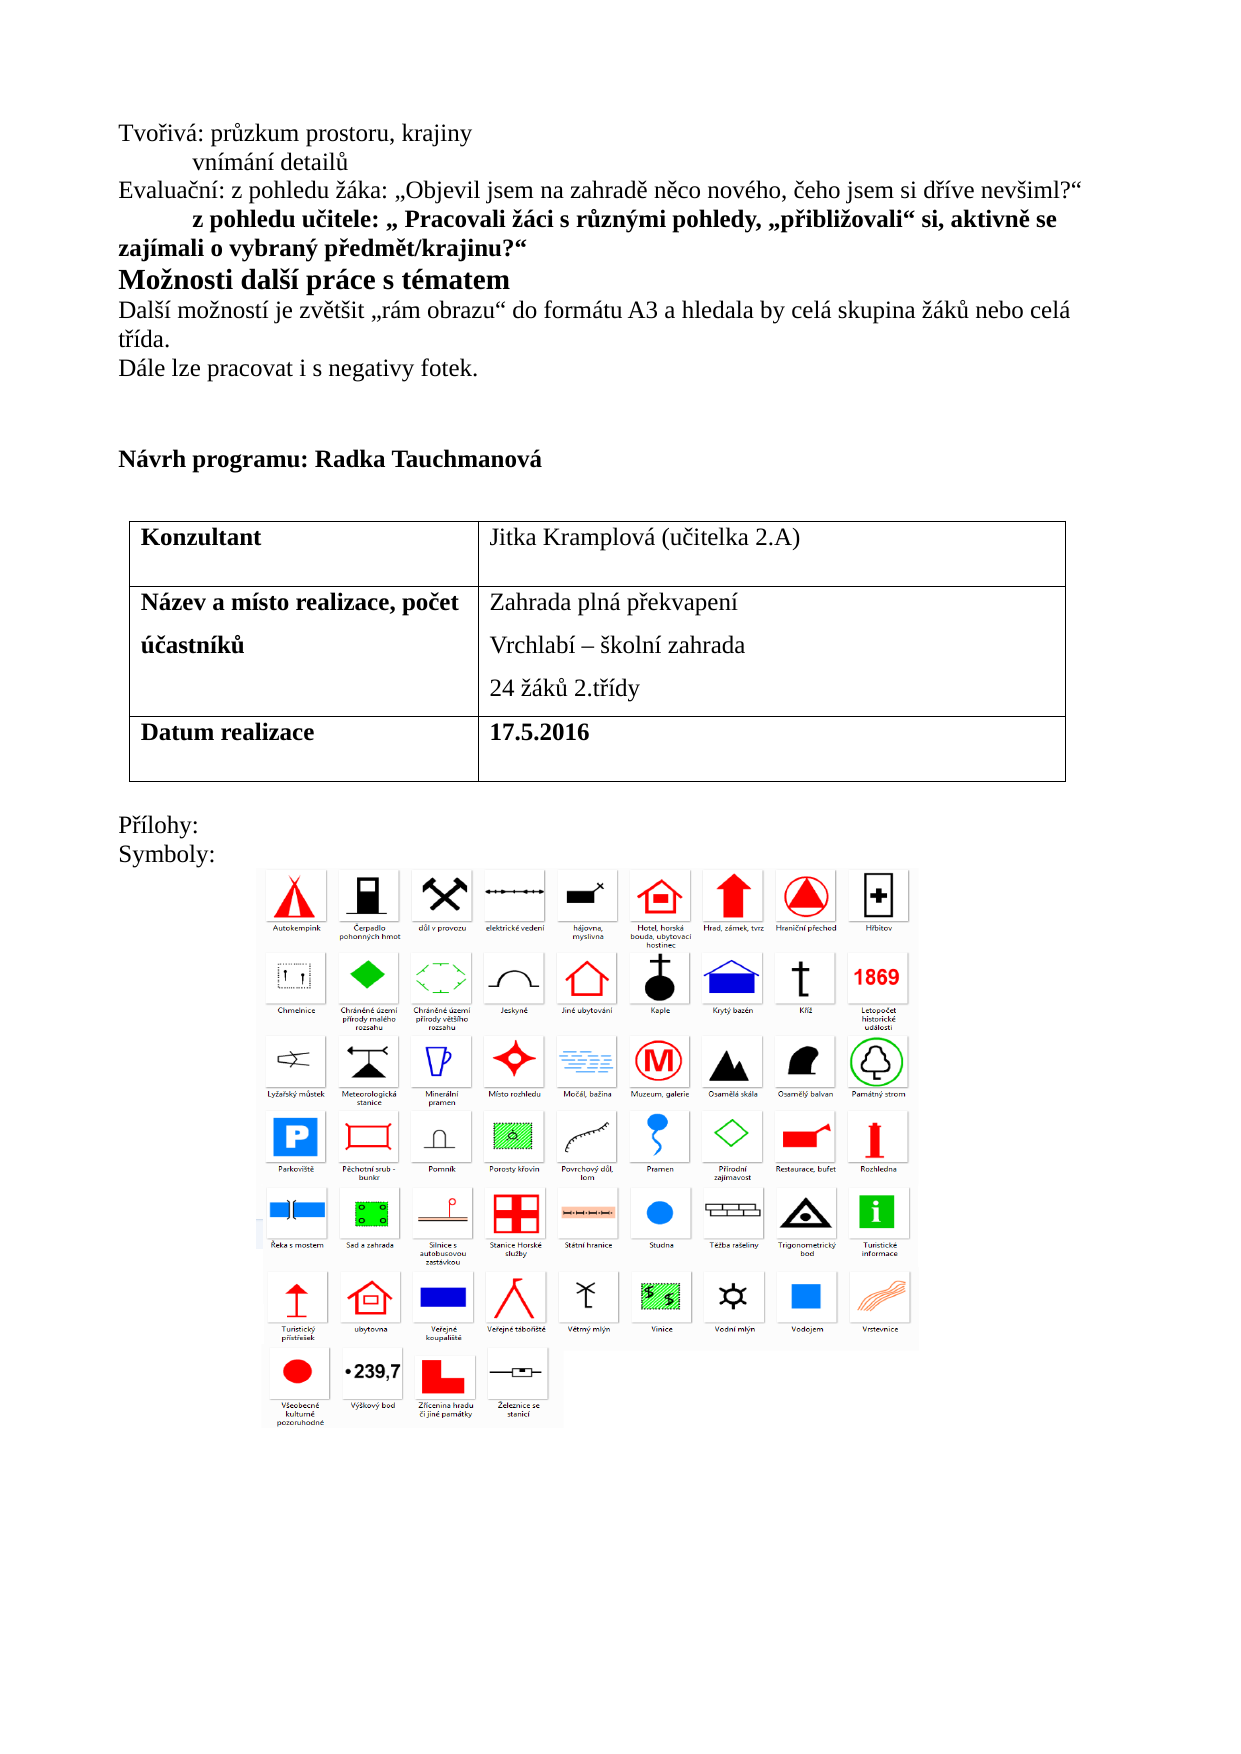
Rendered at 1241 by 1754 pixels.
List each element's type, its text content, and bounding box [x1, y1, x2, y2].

table_header Jitka Kramplová (učitelka 2.A) [479, 522, 1065, 586]
text Symboly: [118, 839, 1122, 868]
text Tvořivá: průzkum prostoru, krajiny [118, 118, 1122, 147]
table_cell Název a místo realizace, počet účastníků [130, 587, 478, 716]
table_cell Datum realizace [130, 717, 478, 781]
text Evaluační: z pohledu žáka: „Objevil jsem na zahradě něco nového, čeho jsem si dříve nevšiml?“ [118, 176, 1122, 204]
text vnímání detailů [118, 147, 1122, 176]
table_cell 17.5.2016 [479, 717, 1065, 781]
text Další možností je zvětšit „rám obrazu“ do formátu A3 a hledala by celá skupina žáků nebo celá třída. [118, 295, 1122, 353]
text Návrh programu: Radka Tauchmanová [118, 444, 1122, 473]
table_cell Zahrada plná překvapení Vrchlabí – školní zahrada 24 žáků 2.třídy [479, 587, 1065, 716]
table_header Konzultant [130, 522, 478, 586]
text z pohledu učitele: „ Pracovali žáci s různými pohledy, „přibližovali“ si, aktivně se zajímali o vybraný předmět/krajinu?“ [118, 204, 1122, 262]
text Přílohy: [118, 811, 1122, 839]
text Dále lze pracovat i s negativy fotek. [118, 353, 1122, 382]
text Možnosti další práce s tématem [118, 262, 1122, 295]
